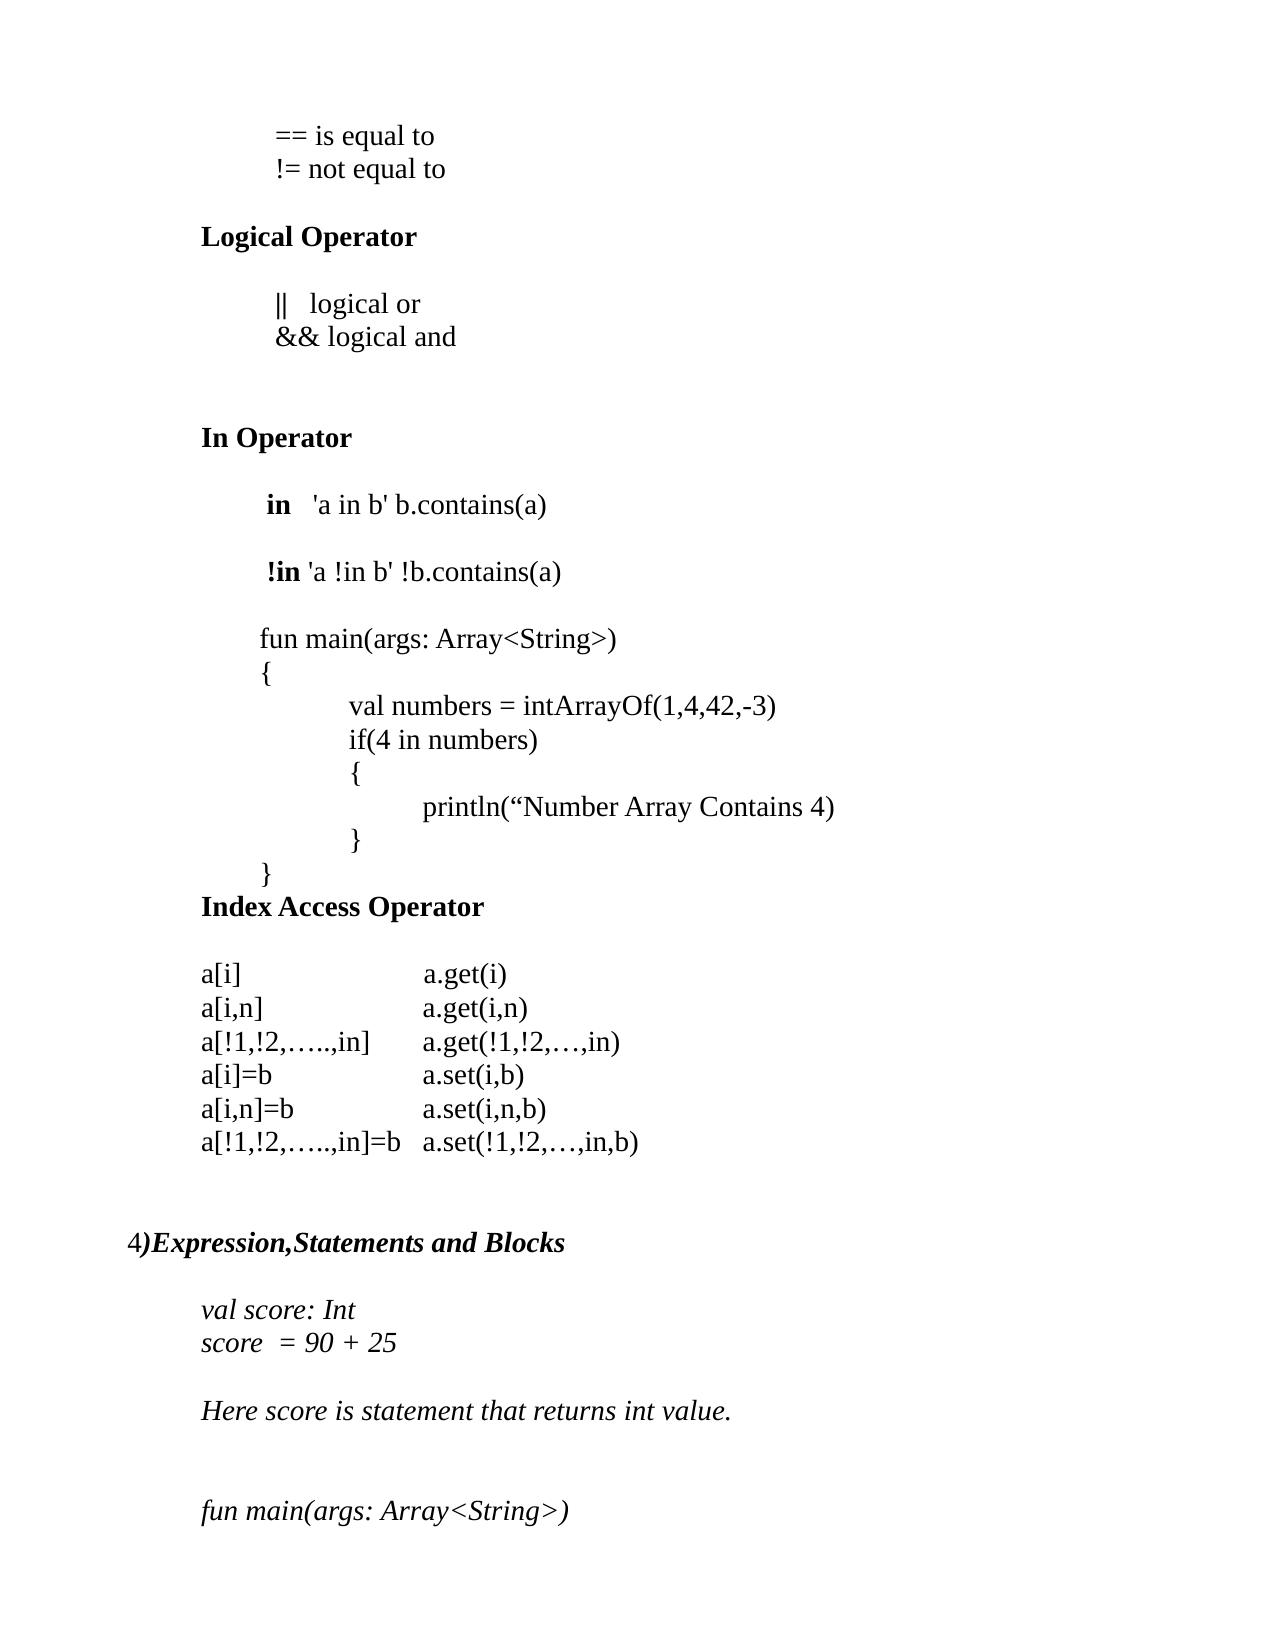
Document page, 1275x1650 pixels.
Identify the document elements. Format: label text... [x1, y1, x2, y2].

text && logical and [53, 319, 1215, 353]
text println(“Number Array Contains 4) [53, 789, 1215, 822]
text Here score is statement that returns int value. [53, 1393, 1215, 1426]
text fun main(args: Array<String>) [53, 621, 1215, 655]
text val score: Int [53, 1292, 1215, 1326]
text val numbers = intArrayOf(1,4,42,-3) [53, 688, 1215, 722]
text != not equal to Logical Operator [53, 152, 1215, 252]
text a[i,n] a.get(i,n) [53, 990, 1215, 1024]
text a[!1,!2,…..,in] a.get(!1,!2,…,in) [53, 1024, 1215, 1057]
text == is equal to [53, 118, 1215, 152]
text a[!1,!2,…..,in]=b a.set(!1,!2,…,in,b) [53, 1124, 1215, 1158]
text } [53, 822, 1215, 856]
text score = 90 + 25 [53, 1326, 1215, 1393]
text in 'a in b' b.contains(a) [53, 487, 1215, 521]
text a[i] a.get(i) [53, 957, 1215, 990]
text if(4 in numbers) [53, 722, 1215, 755]
text Index Access Operator [53, 889, 1215, 923]
text 4)Expression,Statements and Blocks [53, 1225, 1215, 1258]
text a[i,n]=b a.set(i,n,b) [53, 1091, 1215, 1124]
text { [53, 655, 1215, 688]
text || logical or [53, 286, 1215, 319]
text fun main(args: Array<String>) [53, 1493, 1215, 1527]
text { [53, 755, 1215, 789]
text !in 'a !in b' !b.contains(a) [53, 554, 1215, 588]
text a[i]=b a.set(i,b) [53, 1057, 1215, 1091]
text } [53, 856, 1215, 889]
text In Operator [53, 420, 1215, 453]
